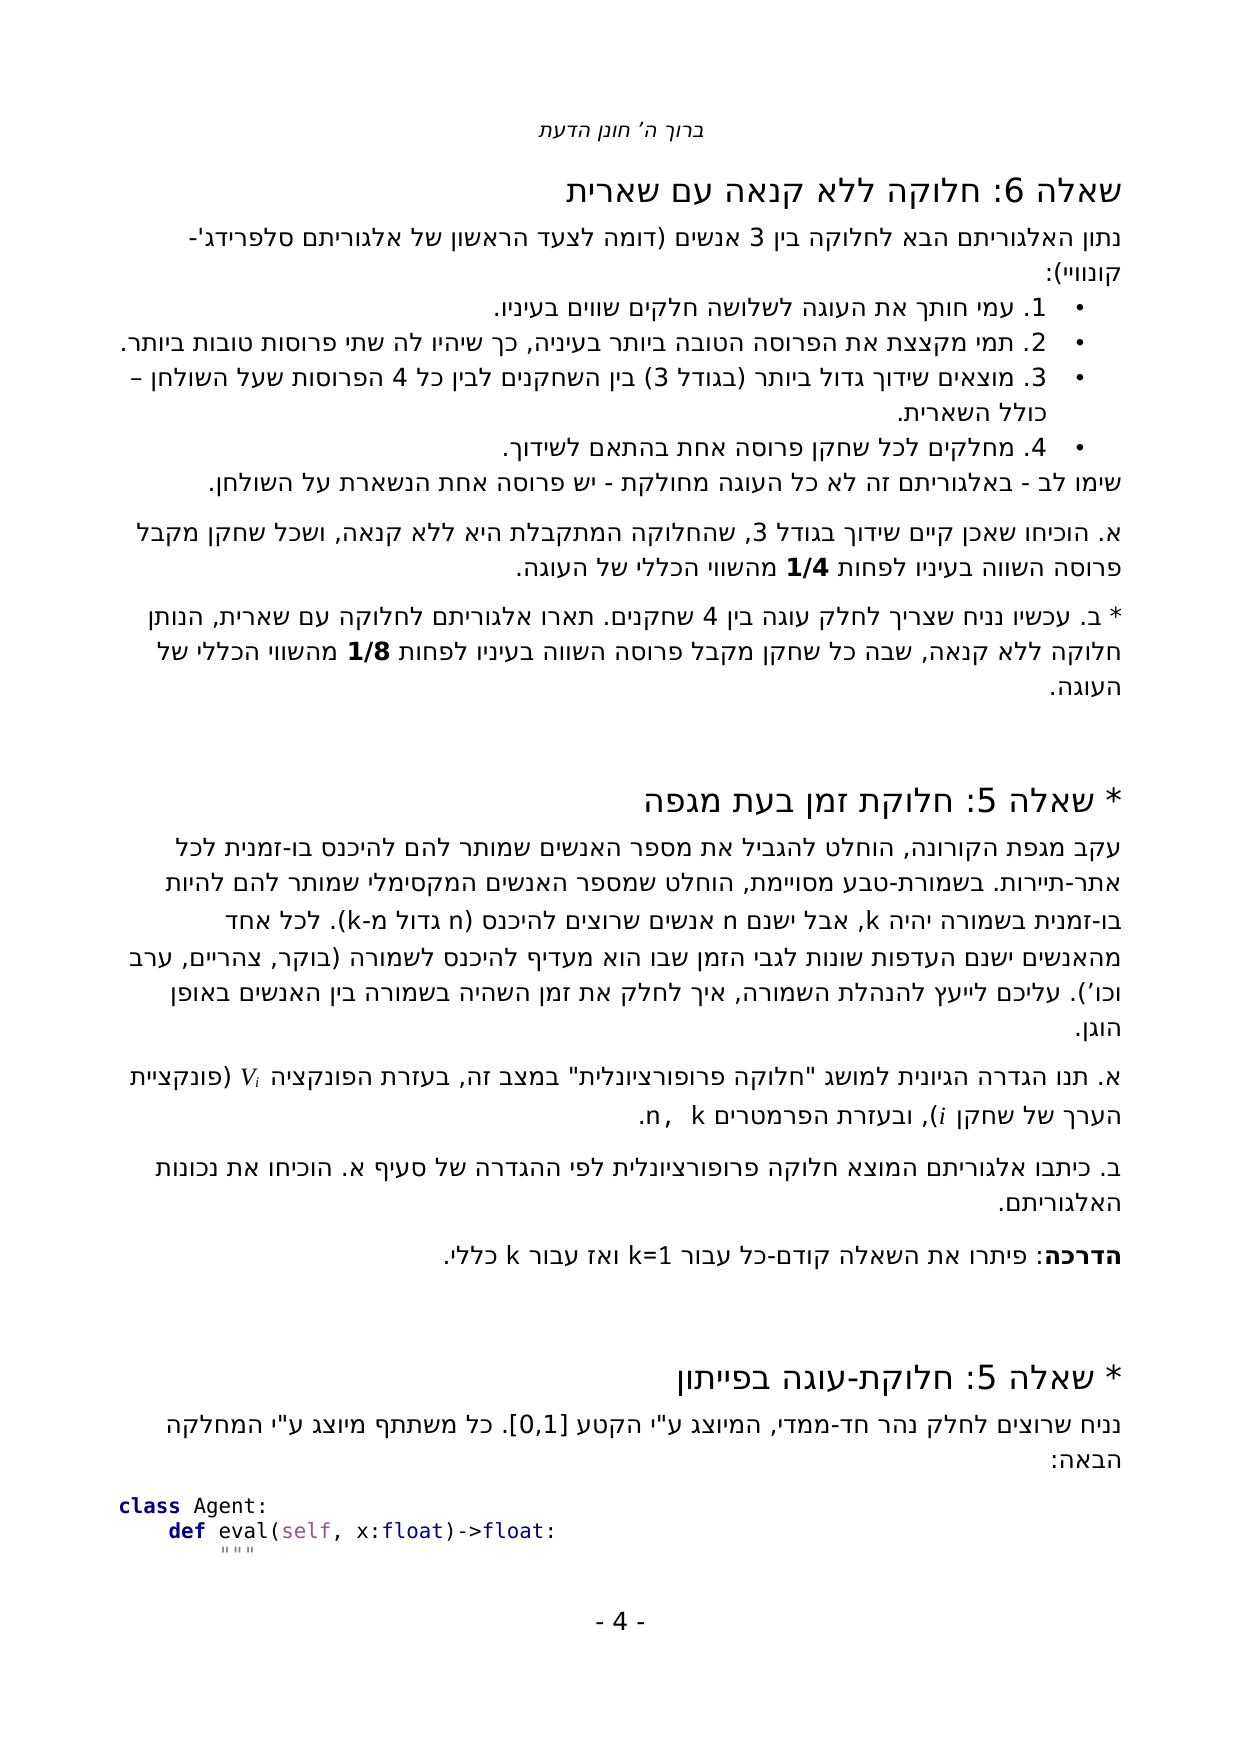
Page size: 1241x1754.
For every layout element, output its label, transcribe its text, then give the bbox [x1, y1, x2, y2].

text עקב מגפת הקורונה, הוחלט להגביל את מספר האנשים שמותר להם להיכנס בו-זמנית לכל אתר-תיירות. בשמורת-טבע מסויימת, הוחלט שמספר האנשים המקסימלי שמותר להם להיות בו-זמנית בשמורה יהיה k, אבל ישנם n אנשים שרוצים להיכנס (n גדול מ-k). לכל אחד מהאנשים ישנם העדפות שונות לגבי הזמן שבו הוא מעדיף להיכנס לשמורה (בוקר, צהריים, ערב וכו’). עליכם לייעץ להנהלת השמורה, איך לחלק את זמן השהיה בשמורה בין האנשים באופן הוגן. [118, 833, 1122, 1042]
text נתון האלגוריתם הבא לחלוקה בין 3 אנשים (דומה לצעד הראשון של אלגוריתם סלפרידג'-קונוויי): [118, 223, 1122, 287]
text א. תנו הגדרה הגיונית למושג "חלוקה פרופורציונלית" במצב זה, בעזרת הפונקציה Vi (פונקציית הערך של שחקן i), ובעזרת הפרמטרים n, k. [118, 1062, 1122, 1131]
list 1. עמי חותך את העוגה לשלושה חלקים שווים בעיניו. [118, 293, 1084, 322]
subtitle שאלה 6: חלוקה ללא קנאה עם שארית [118, 172, 1122, 211]
text הדרכה: פיתרו את השאלה קודם-כל עבור k=1 ואז עבור k כללי. [118, 1237, 1122, 1271]
text ב. כיתבו אלגוריתם המוצא חלוקה פרופורציונלית לפי ההגדרה של סעיף א. הוכיחו את נכונות האלגוריתם. [118, 1153, 1122, 1217]
text class Agent: def eval(self, x:float)->float: """ [118, 1494, 1122, 1567]
list 3. מוצאים שידוך גדול ביותר (בגודל 3) בין השחקנים לבין כל 4 הפרוסות שעל השולחן – כולל השארית. [118, 363, 1084, 427]
subtitle * שאלה 5: חלוקת-עוגה בפייתון [118, 1359, 1122, 1397]
subtitle * שאלה 5: חלוקת זמן בעת מגפה [118, 781, 1122, 820]
text א. הוכיחו שאכן קיים שידוך בגודל 3, שהחלוקה המתקבלת היא ללא קנאה, ושכל שחקן מקבל פרוסה השווה בעיניו לפחות 1/4 מהשווי הכללי של העוגה. [118, 518, 1122, 582]
text * ב. עכשיו נניח שצריך לחלק עוגה בין 4 שחקנים. תארו אלגוריתם לחלוקה עם שארית, הנותן חלוקה ללא קנאה, שבה כל שחקן מקבל פרוסה השווה בעיניו לפחות 1/8 מהשווי הכללי של העוגה. [118, 602, 1122, 702]
list 4. מחלקים לכל שחקן פרוסה אחת בהתאם לשידוך. [118, 433, 1084, 462]
list 2. תמי מקצצת את הפרוסה הטובה ביותר בעיניה, כך שיהיו לה שתי פרוסות טובות ביותר. [118, 328, 1084, 357]
text שימו לב - באלגוריתם זה לא כל העוגה מחולקת - יש פרוסה אחת הנשארת על השולחן. [118, 468, 1122, 497]
text נניח שרוצים לחלק נהר חד-ממדי, המיוצג ע"י הקטע [0,1]. כל משתתף מיוצג ע"י המחלקה הבאה: [118, 1410, 1122, 1474]
